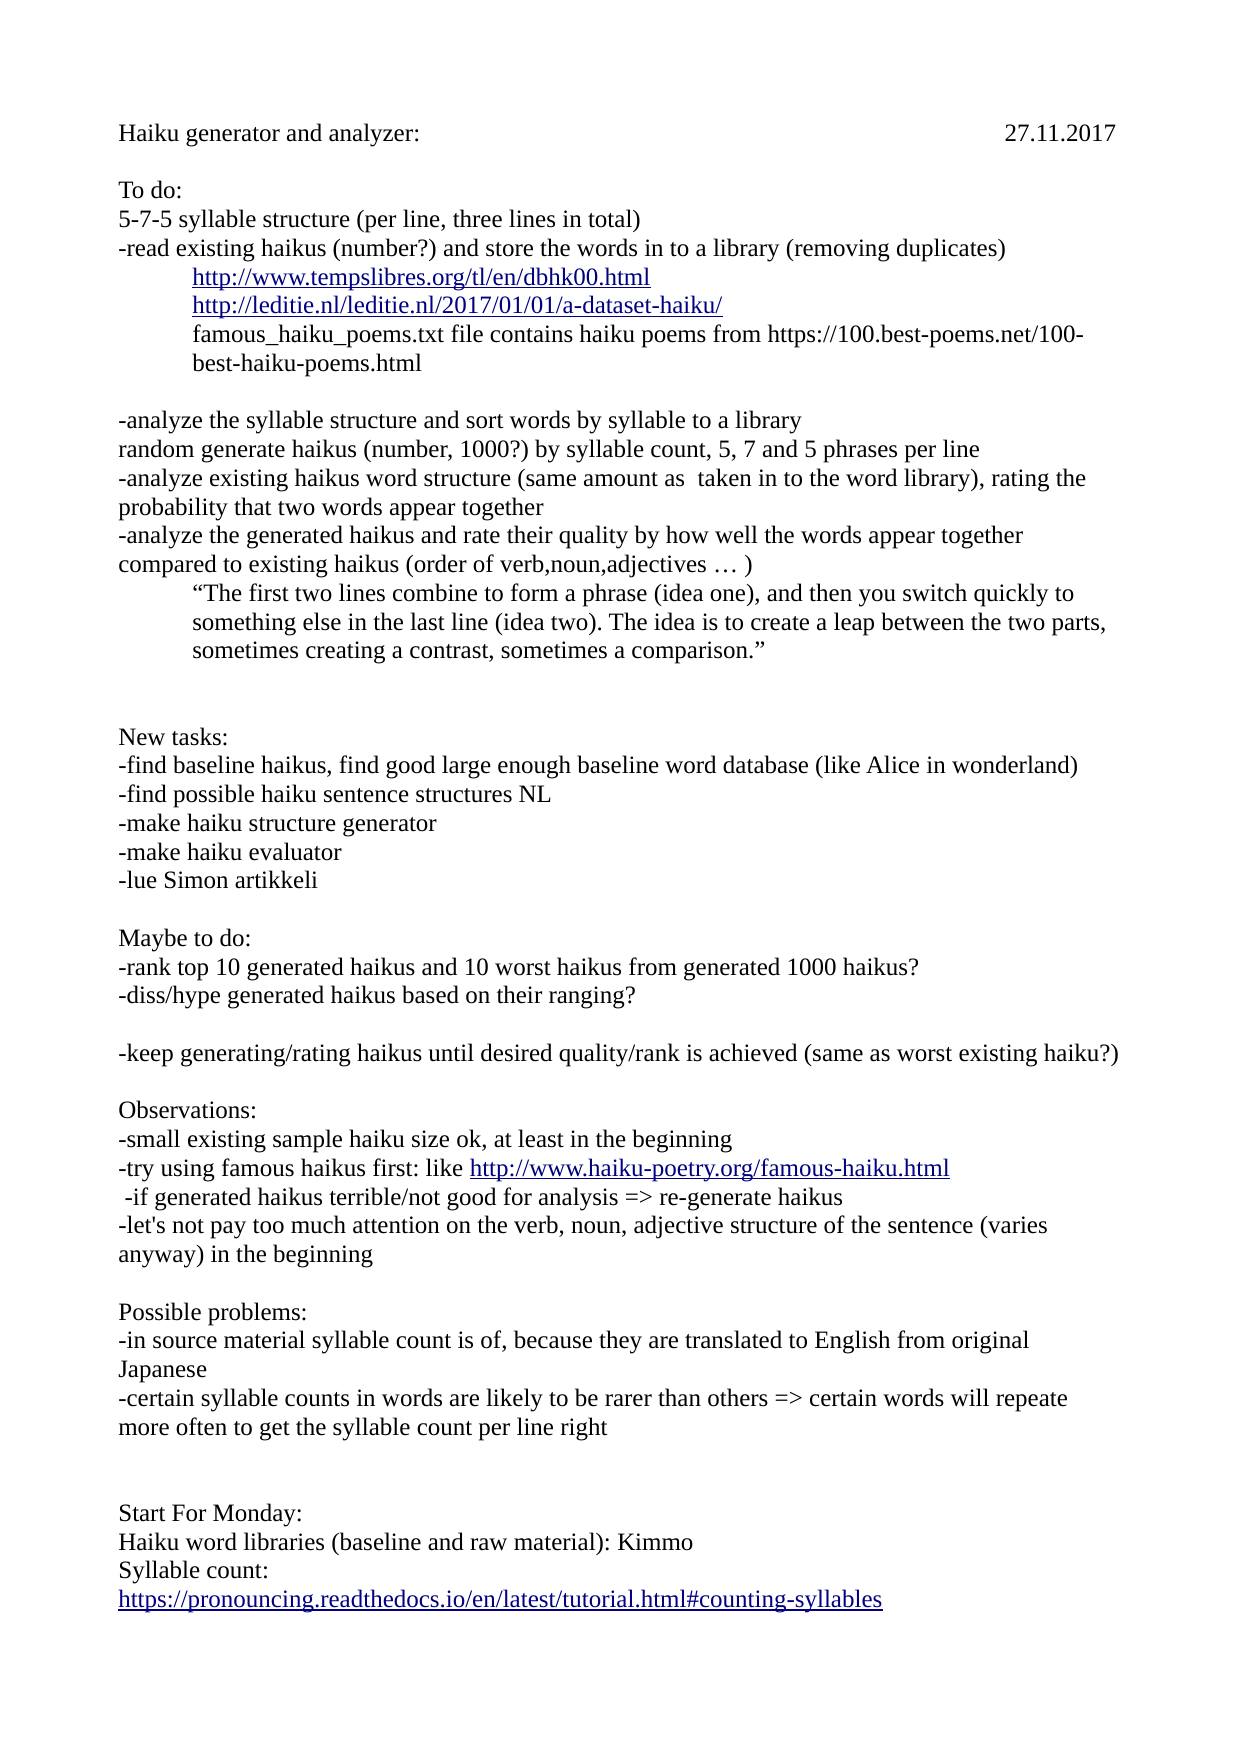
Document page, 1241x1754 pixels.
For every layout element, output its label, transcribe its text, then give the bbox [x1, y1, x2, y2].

text Start For Monday: [118, 1498, 1122, 1527]
text Possible problems: [118, 1297, 1122, 1326]
text random generate haikus (number, 1000?) by syllable count, 5, 7 and 5 phrases per line [118, 434, 1122, 463]
text -lue Simon artikkeli [118, 866, 1122, 894]
text “The first two lines combine to form a phrase (idea one), and then you switch quickly to something else in the last line (idea two). The idea is to create a leap between the two parts, sometimes creating a contrast, sometimes a comparison.” [118, 578, 1122, 664]
text -make haiku structure generator [118, 808, 1122, 837]
text https://pronouncing.readthedocs.io/en/latest/tutorial.html#counting-syllables [118, 1584, 1122, 1613]
text famous_haiku_poems.txt file contains haiku poems from https://100.best-poems.net/100-best-haiku-poems.html [192, 319, 1122, 377]
text Syllable count: [118, 1556, 1122, 1584]
text -if generated haikus terrible/not good for analysis => re-generate haikus [118, 1182, 1122, 1211]
text To do: [118, 176, 1122, 204]
text 5-7-5 syllable structure (per line, three lines in total) [118, 204, 1122, 233]
text Maybe to do: [118, 923, 1122, 952]
text -find possible haiku sentence structures NL [118, 779, 1122, 808]
text New tasks: [118, 722, 1122, 751]
text -rank top 10 generated haikus and 10 worst haikus from generated 1000 haikus? [118, 952, 1122, 981]
text -make haiku evaluator [118, 837, 1122, 866]
text -try using famous haikus first: like http://www.haiku-poetry.org/famous-haiku.html [118, 1153, 1122, 1182]
text -let's not pay too much attention on the verb, noun, adjective structure of the sentence (varies anyway) in the beginning [118, 1211, 1122, 1268]
text -diss/hype generated haikus based on their ranging? [118, 981, 1122, 1009]
text -find baseline haikus, find good large enough baseline word database (like Alice in wonderland) [118, 751, 1122, 779]
text -keep generating/rating haikus until desired quality/rank is achieved (same as worst existing haiku?) [118, 1038, 1122, 1067]
text Haiku generator and analyzer: 27.11.2017 [118, 118, 1122, 147]
text Haiku word libraries (baseline and raw material): Kimmo [118, 1527, 1122, 1556]
text http://www.tempslibres.org/tl/en/dbhk00.html [118, 262, 1122, 291]
text Observations: [118, 1096, 1122, 1124]
text -analyze existing haikus word structure (same amount as taken in to the word library), rating the probability that two words appear together [118, 463, 1122, 521]
text http://leditie.nl/leditie.nl/2017/01/01/a-dataset-haiku/ [118, 291, 1122, 319]
text -small existing sample haiku size ok, at least in the beginning [118, 1124, 1122, 1153]
text -analyze the generated haikus and rate their quality by how well the words appear together compared to existing haikus (order of verb,noun,adjectives … ) [118, 521, 1122, 578]
text -in source material syllable count is of, because they are translated to English from original Japanese [118, 1326, 1122, 1383]
text -read existing haikus (number?) and store the words in to a library (removing duplicates) [118, 233, 1122, 262]
text -analyze the syllable structure and sort words by syllable to a library [118, 406, 1122, 434]
text -certain syllable counts in words are likely to be rarer than others => certain words will repeate more often to get the syllable count per line right [118, 1383, 1122, 1441]
